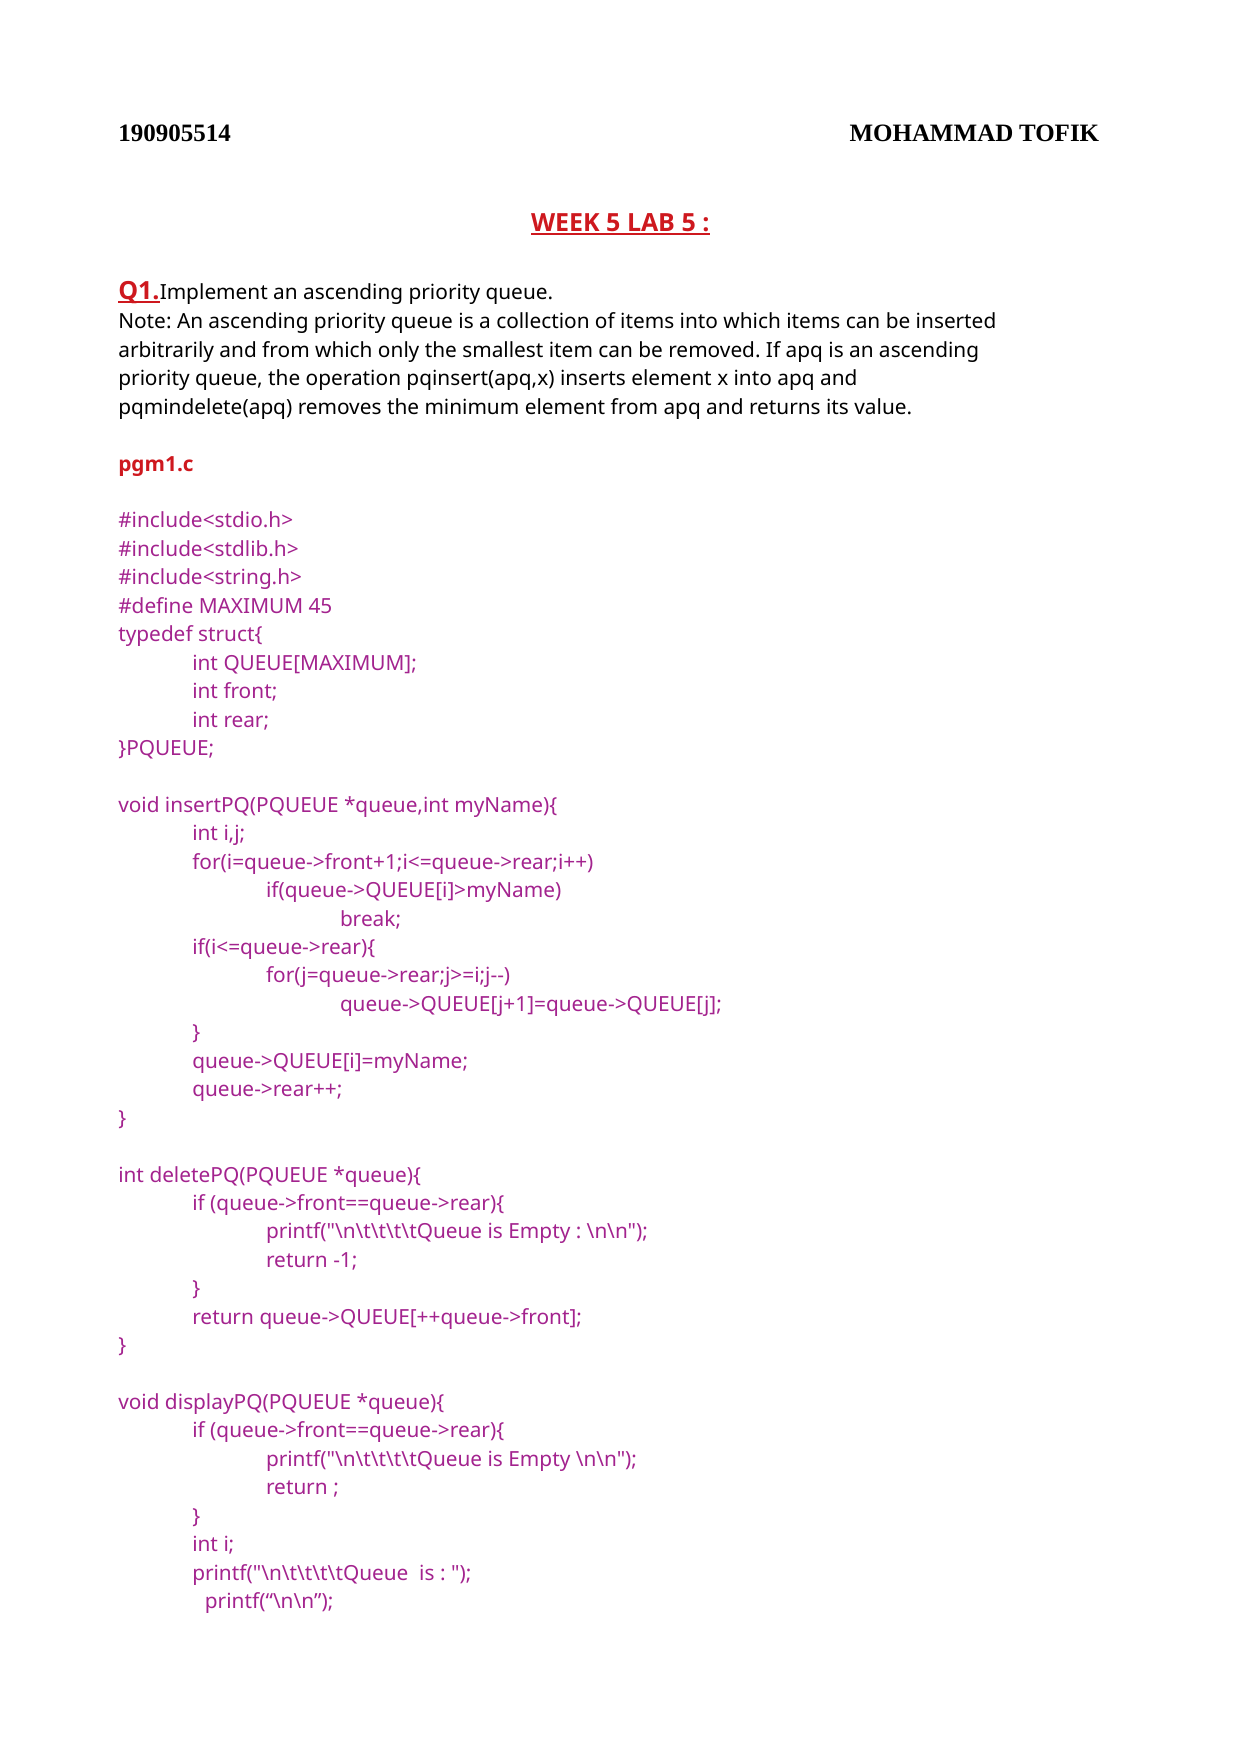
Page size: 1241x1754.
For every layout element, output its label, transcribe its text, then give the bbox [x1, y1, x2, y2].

text #include<string.h> [118, 562, 1122, 591]
text for(j=queue->rear;j>=i;j--) [118, 961, 1122, 989]
text arbitrarily and from which only the smallest item can be removed. If apq is an ascending [118, 335, 1122, 363]
text return ; [118, 1472, 1122, 1501]
text queue->QUEUE[j+1]=queue->QUEUE[j]; [118, 989, 1122, 1017]
text } [118, 1501, 1122, 1529]
text void insertPQ(PQUEUE *queue,int myName){ [118, 790, 1122, 818]
text break; [118, 904, 1122, 932]
text queue->QUEUE[i]=myName; [118, 1046, 1122, 1074]
text #define MAXIMUM 45 [118, 591, 1122, 619]
text } [118, 1017, 1122, 1046]
text priority queue, the operation pqinsert(apq,x) inserts element x into apq and [118, 363, 1122, 392]
text if(queue->QUEUE[i]>myName) [118, 875, 1122, 904]
text return -1; [118, 1245, 1122, 1273]
text if (queue->front==queue->rear){ [118, 1188, 1122, 1217]
text pgm1.c [118, 449, 1122, 477]
text printf("\n\t\t\t\tQueue is : "); [118, 1558, 1122, 1586]
text printf(“\n\n”); [118, 1586, 1122, 1615]
text }PQUEUE; [118, 733, 1122, 762]
text int front; [118, 676, 1122, 705]
text Q1.Implement an ascending priority queue. [118, 272, 1122, 307]
text queue->rear++; [118, 1074, 1122, 1103]
text printf("\n\t\t\t\tQueue is Empty \n\n"); [118, 1444, 1122, 1472]
text int i; [118, 1529, 1122, 1558]
text void displayPQ(PQUEUE *queue){ [118, 1387, 1122, 1416]
text } [118, 1103, 1122, 1131]
text #include<stdio.h> [118, 506, 1122, 534]
text for(i=queue->front+1;i<=queue->rear;i++) [118, 847, 1122, 875]
text WEEK 5 LAB 5 : [118, 204, 1122, 238]
text int i,j; [118, 818, 1122, 847]
text if(i<=queue->rear){ [118, 932, 1122, 961]
text pqmindelete(apq) removes the minimum element from apq and returns its value. [118, 392, 1122, 420]
text } [118, 1330, 1122, 1359]
text int QUEUE[MAXIMUM]; [118, 648, 1122, 676]
text typedef struct{ [118, 619, 1122, 648]
text int deletePQ(PQUEUE *queue){ [118, 1160, 1122, 1188]
text int rear; [118, 705, 1122, 733]
text 190905514 MOHAMMAD TOFIK [118, 118, 1122, 147]
text } [118, 1273, 1122, 1302]
text Note: An ascending priority queue is a collection of items into which items can be inserted [118, 307, 1122, 335]
text #include<stdlib.h> [118, 534, 1122, 562]
text return queue->QUEUE[++queue->front]; [118, 1302, 1122, 1330]
text if (queue->front==queue->rear){ [118, 1416, 1122, 1444]
text printf("\n\t\t\t\tQueue is Empty : \n\n"); [118, 1217, 1122, 1245]
